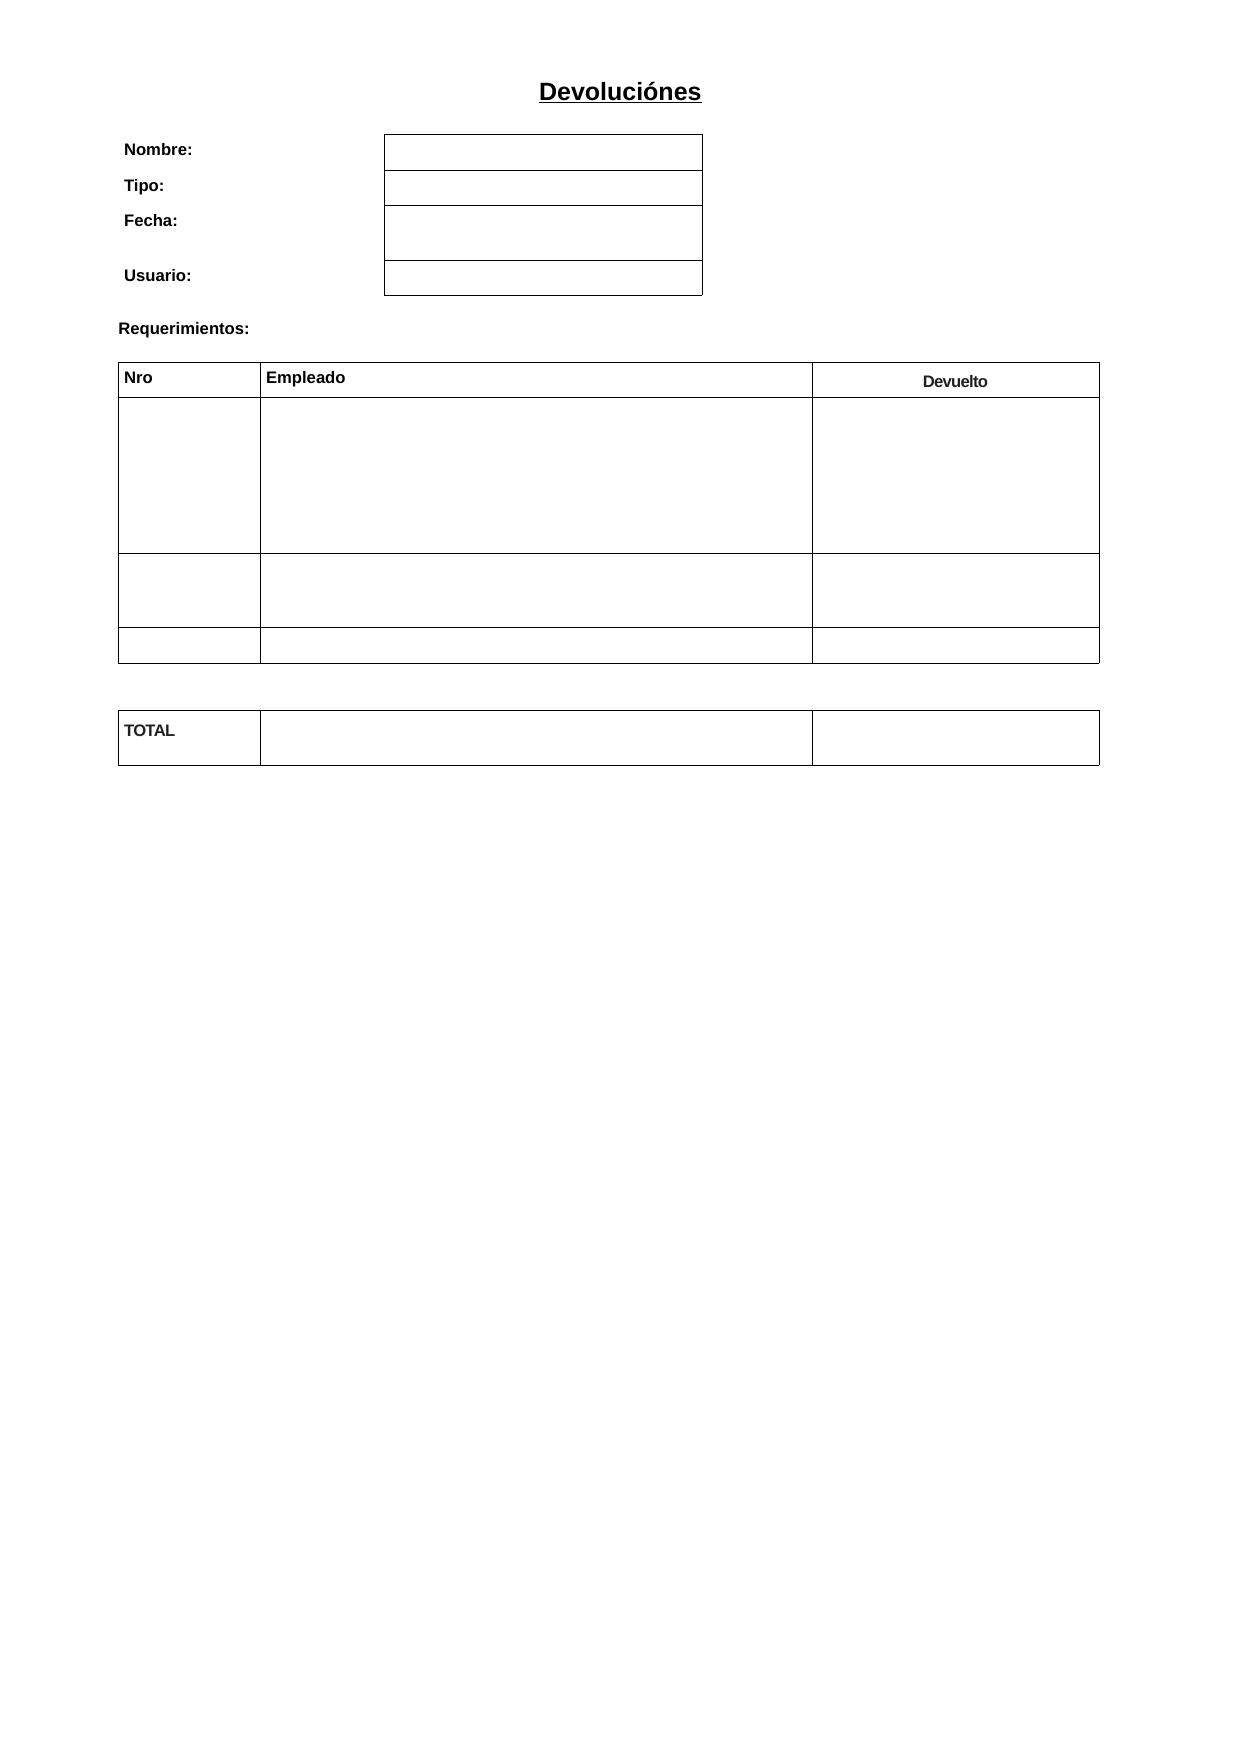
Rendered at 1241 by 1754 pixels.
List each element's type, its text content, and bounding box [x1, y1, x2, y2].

text Requerimientos: [118, 319, 1122, 338]
table_cell <o.date and formatLang(o.date,date='true')> [385, 206, 702, 260]
table_cell <for each="line in o.return_line_ids.sorted(key=lambda line: line.employee_id.document_number)"> [119, 398, 260, 553]
table_cell </for> [119, 628, 260, 662]
table_cell Usuario: [118, 260, 384, 295]
table_cell Tipo: [118, 170, 384, 204]
table_cell [261, 628, 812, 662]
table_cell <o.type_id.name> [385, 171, 702, 204]
table_header Nombre: [118, 134, 384, 169]
table_header <o.name> [385, 135, 702, 169]
table_cell [261, 398, 812, 553]
table_header [261, 711, 812, 765]
table_cell [813, 628, 1099, 662]
text Devoluciónes [118, 77, 1122, 106]
table_cell Fecha: [118, 205, 384, 260]
table_header TOTAL [119, 711, 260, 765]
table_cell <formatLang(line.returned_amount)> [813, 554, 1099, 627]
table_cell [813, 398, 1099, 553]
table_cell <line.employee_id.name> [261, 554, 812, 627]
table_header Nro [119, 363, 260, 397]
table_cell <o.user_id.name> [385, 261, 702, 295]
table_header Empleado [261, 363, 812, 397]
table_cell <line.employee_id.document_number> [119, 554, 260, 627]
table_header <formatLang(sum(o.return_line_ids.mapped('returned_amount')))> [813, 711, 1099, 765]
table_header Devuelto [813, 363, 1099, 397]
